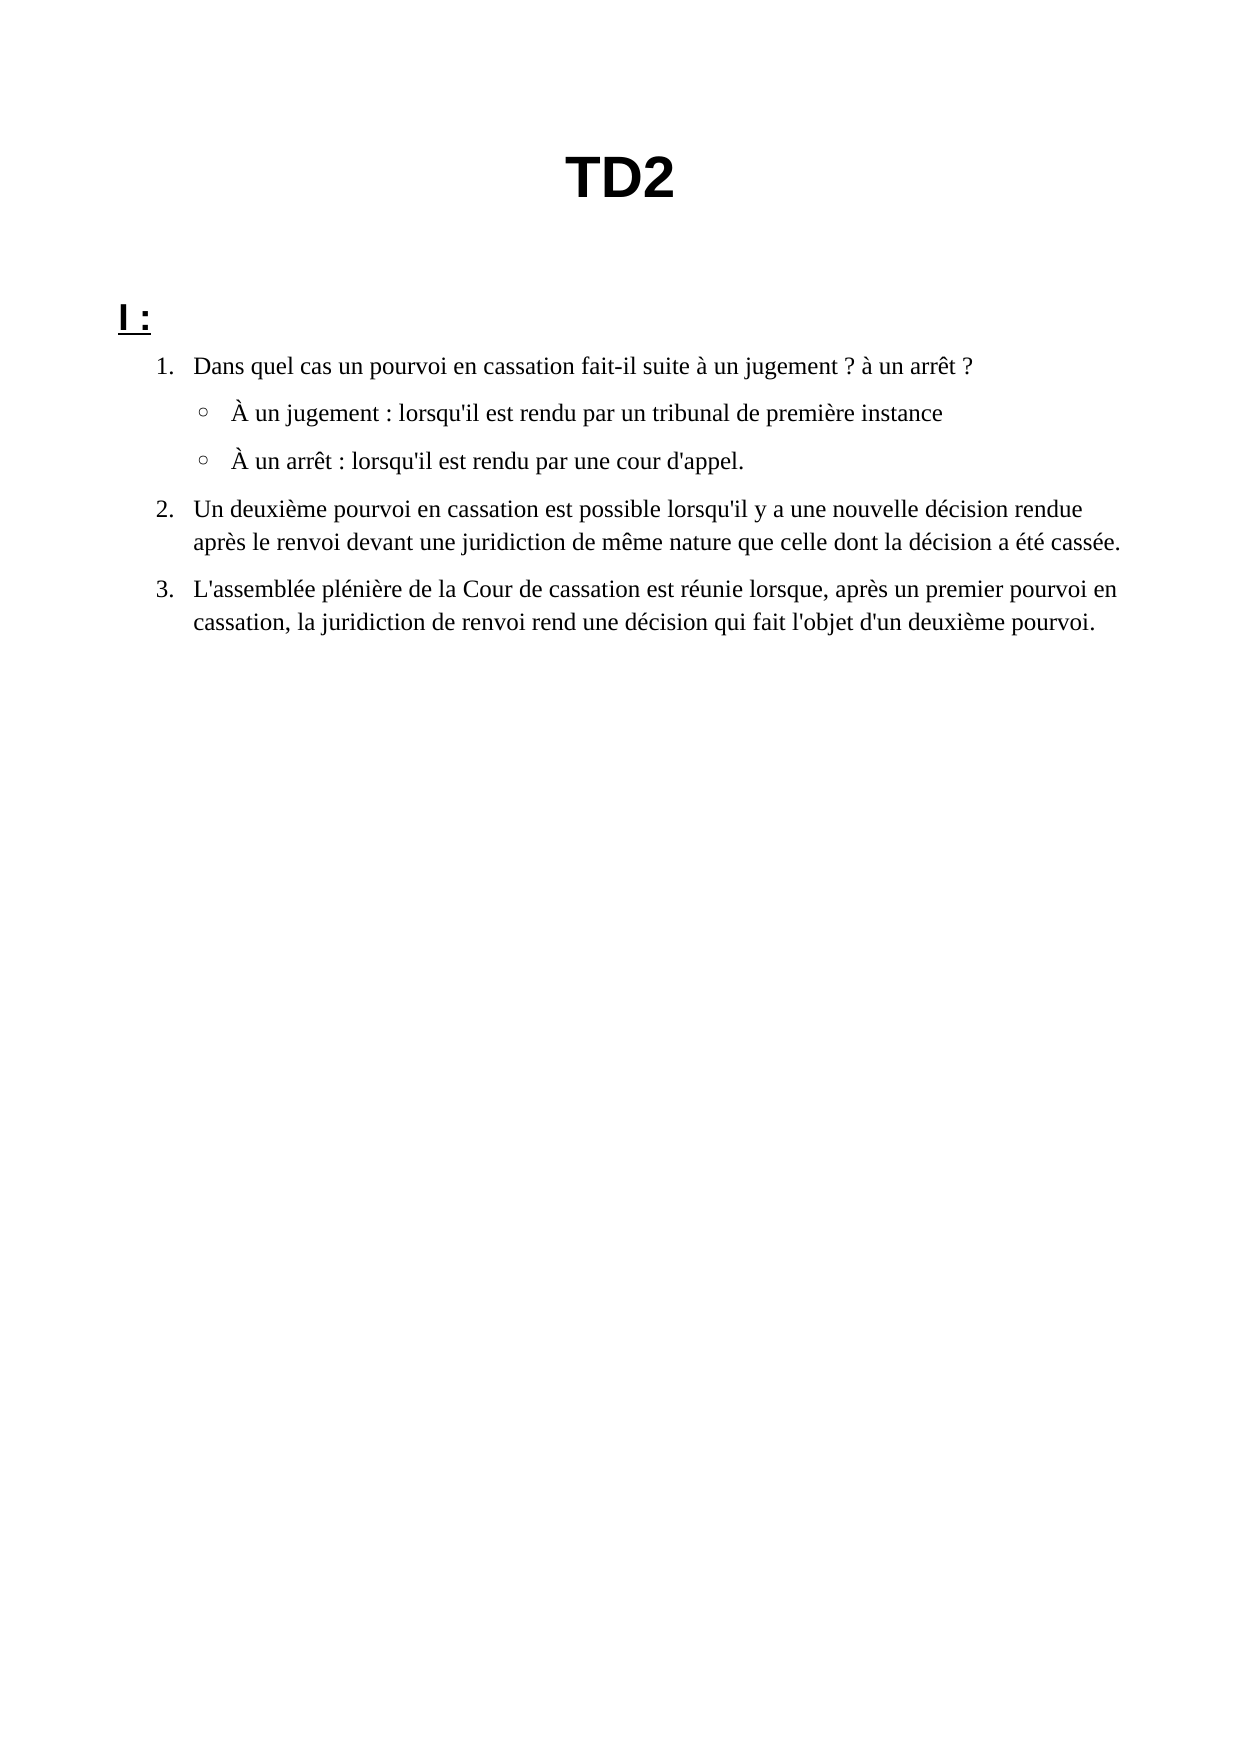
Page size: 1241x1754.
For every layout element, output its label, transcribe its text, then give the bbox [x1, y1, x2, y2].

title TD2 [118, 143, 1122, 210]
list À un arrêt : lorsqu'il est rendu par une cour d'appel. [193, 446, 1122, 475]
list Un deuxième pourvoi en cassation est possible lorsqu'il y a une nouvelle décision rendue après le renvoi devant une juridiction de même nature que celle dont la décision a été cassée. [156, 494, 1122, 556]
subtitle I : [118, 295, 1122, 338]
list À un jugement : lorsqu'il est rendu par un tribunal de première instance [193, 398, 1122, 427]
list L'assemblée plénière de la Cour de cassation est réunie lorsque, après un premier pourvoi en cassation, la juridiction de renvoi rend une décision qui fait l'objet d'un deuxième pourvoi. [156, 574, 1122, 636]
list Dans quel cas un pourvoi en cassation fait-il suite à un jugement ? à un arrêt ? [156, 351, 1122, 380]
